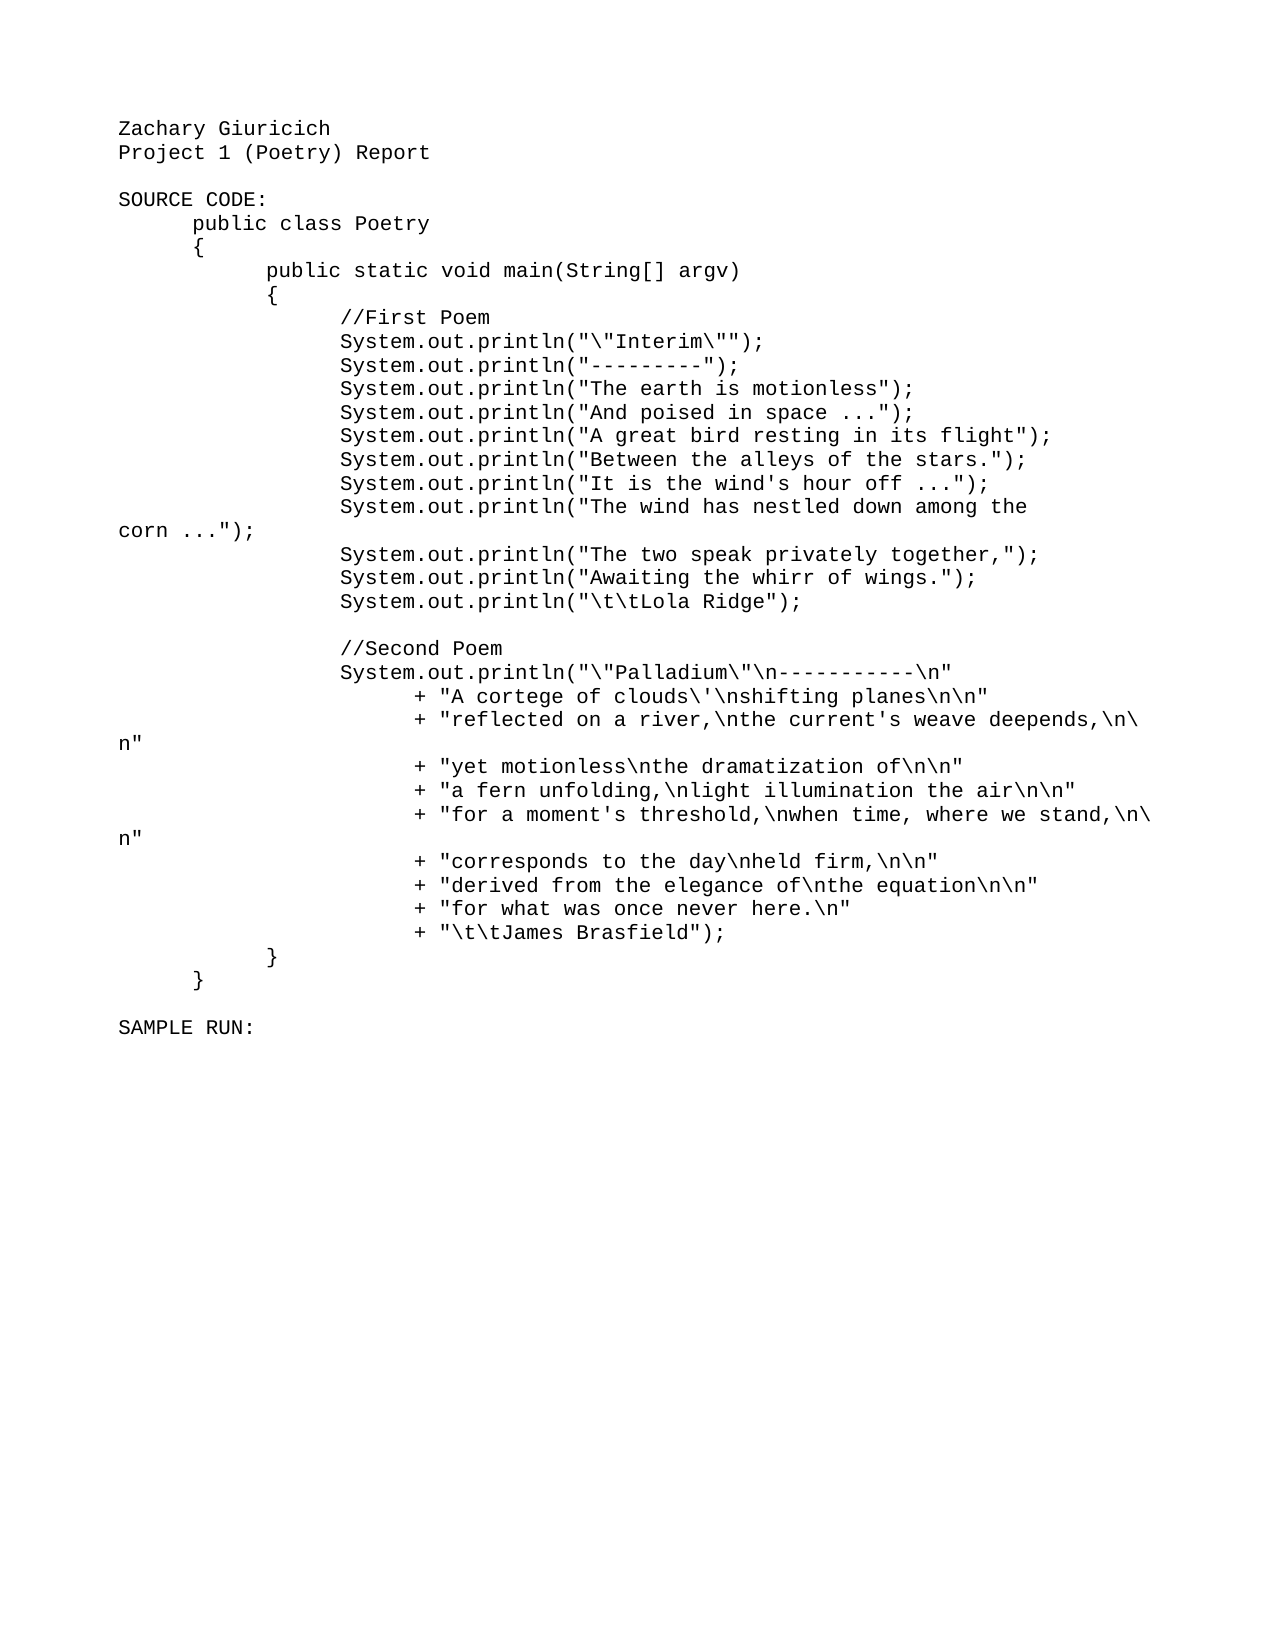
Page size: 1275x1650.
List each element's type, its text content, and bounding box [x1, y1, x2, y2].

text { [118, 284, 1157, 307]
text SOURCE CODE: [118, 189, 1157, 213]
text } [118, 969, 1157, 993]
text Project 1 (Poetry) Report [118, 142, 1157, 165]
text + "corresponds to the day\nheld firm,\n\n" [118, 851, 1157, 875]
text System.out.println("Awaiting the whirr of wings."); [118, 567, 1157, 591]
text + "reflected on a river,\nthe current's weave deepends,\n\n" [118, 709, 1157, 757]
text System.out.println("The earth is motionless"); [118, 378, 1157, 402]
text + "derived from the elegance of\nthe equation\n\n" [118, 875, 1157, 898]
text System.out.println("\"Palladium\"\n-----------\n" [118, 662, 1157, 686]
text public static void main(String[] argv) [118, 260, 1157, 284]
text //Second Poem [118, 638, 1157, 662]
text System.out.println("The wind has nestled down among the [118, 496, 1157, 520]
text corn ..."); [118, 520, 1157, 544]
text System.out.println("\t\tLola Ridge"); [118, 591, 1157, 615]
text //First Poem [118, 307, 1157, 331]
text + "for what was once never here.\n" [118, 898, 1157, 922]
text + "A cortege of clouds\'\nshifting planes\n\n" [118, 686, 1157, 709]
text + "a fern unfolding,\nlight illumination the air\n\n" [118, 780, 1157, 804]
text Zachary Giuricich [118, 118, 1157, 142]
text { [118, 236, 1157, 260]
text + "yet motionless\nthe dramatization of\n\n" [118, 757, 1157, 780]
text System.out.println("The two speak privately together,"); [118, 544, 1157, 567]
text SAMPLE RUN: [118, 1017, 1157, 1040]
text System.out.println("\"Interim\""); [118, 331, 1157, 354]
text } [118, 946, 1157, 969]
text public class Poetry [118, 213, 1157, 236]
text + "\t\tJames Brasfield"); [118, 922, 1157, 946]
text System.out.println("---------"); [118, 354, 1157, 378]
text System.out.println("A great bird resting in its flight"); [118, 426, 1157, 449]
text System.out.println("Between the alleys of the stars."); [118, 449, 1157, 473]
text System.out.println("And poised in space ..."); [118, 402, 1157, 426]
text + "for a moment's threshold,\nwhen time, where we stand,\n\n" [118, 804, 1157, 851]
text System.out.println("It is the wind's hour off ..."); [118, 473, 1157, 496]
